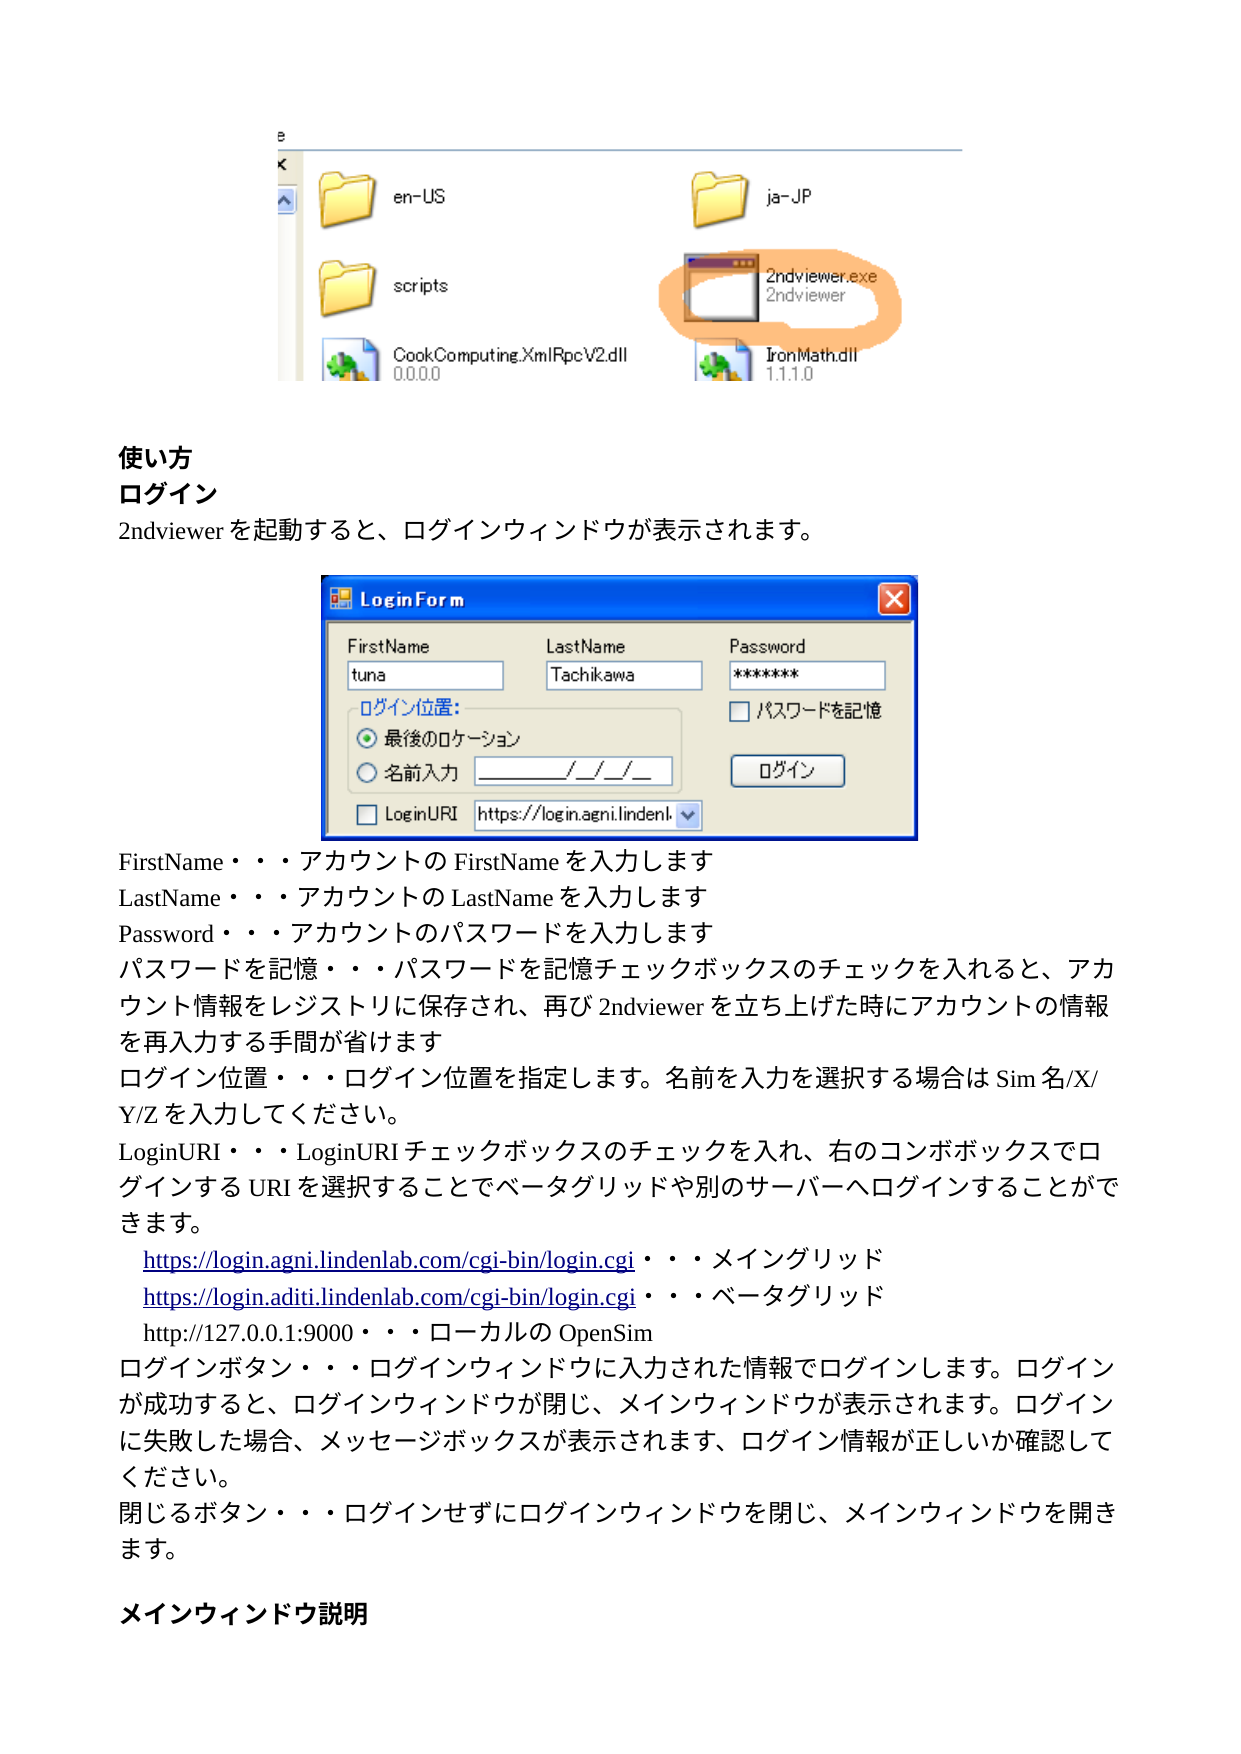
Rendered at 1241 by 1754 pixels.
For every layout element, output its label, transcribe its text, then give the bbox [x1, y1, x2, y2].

text 使い方 [118, 438, 1122, 474]
text ログインボタン・・・ログインウィンドウに入力された情報でログインします。ログインが成功すると、ログインウィンドウが閉じ、メインウィンドウが表示されます。ログインに失敗した場合、メッセージボックスが表示されます、ログイン情報が正しいか確認してください。 [118, 1348, 1122, 1493]
text https://login.agni.lindenlab.com/cgi-bin/login.cgi・・・メイングリッド [118, 1240, 1122, 1276]
text ログイン位置・・・ログイン位置を指定します。名前を入力を選択する場合はSim名/X/Y/Zを入力してください。 [118, 1058, 1122, 1131]
picture [321, 575, 919, 841]
text LastName・・・アカウントのLastNameを入力します [118, 877, 1122, 913]
text 2ndviewerを起動すると、ログインウィンドウが表示されます。 [118, 511, 1122, 547]
text 閉じるボタン・・・ログインせずにログインウィンドウを閉じ、メインウィンドウを開きます。 [118, 1493, 1122, 1566]
text パスワードを記憶・・・パスワードを記憶チェックボックスのチェックを入れると、アカウント情報をレジストリに保存され、再び2ndviewerを立ち上げた時にアカウントの情報を再入力する手間が省けます [118, 950, 1122, 1058]
text ログイン [118, 474, 1122, 511]
text Password・・・アカウントのパスワードを入力します [118, 913, 1122, 950]
text http://127.0.0.1:9000・・・ローカルのOpenSim [118, 1312, 1122, 1348]
text メインウィンドウ説明 [118, 1595, 1122, 1631]
text LoginURI・・・LoginURIチェックボックスのチェックを入れ、右のコンボボックスでログインするURIを選択することでベータグリッドや別のサーバーへログインすることができます。 [118, 1131, 1122, 1240]
text FirstName・・・アカウントのFirstNameを入力します [118, 547, 1122, 877]
text https://login.aditi.lindenlab.com/cgi-bin/login.cgi・・・ベータグリッド [118, 1276, 1122, 1312]
